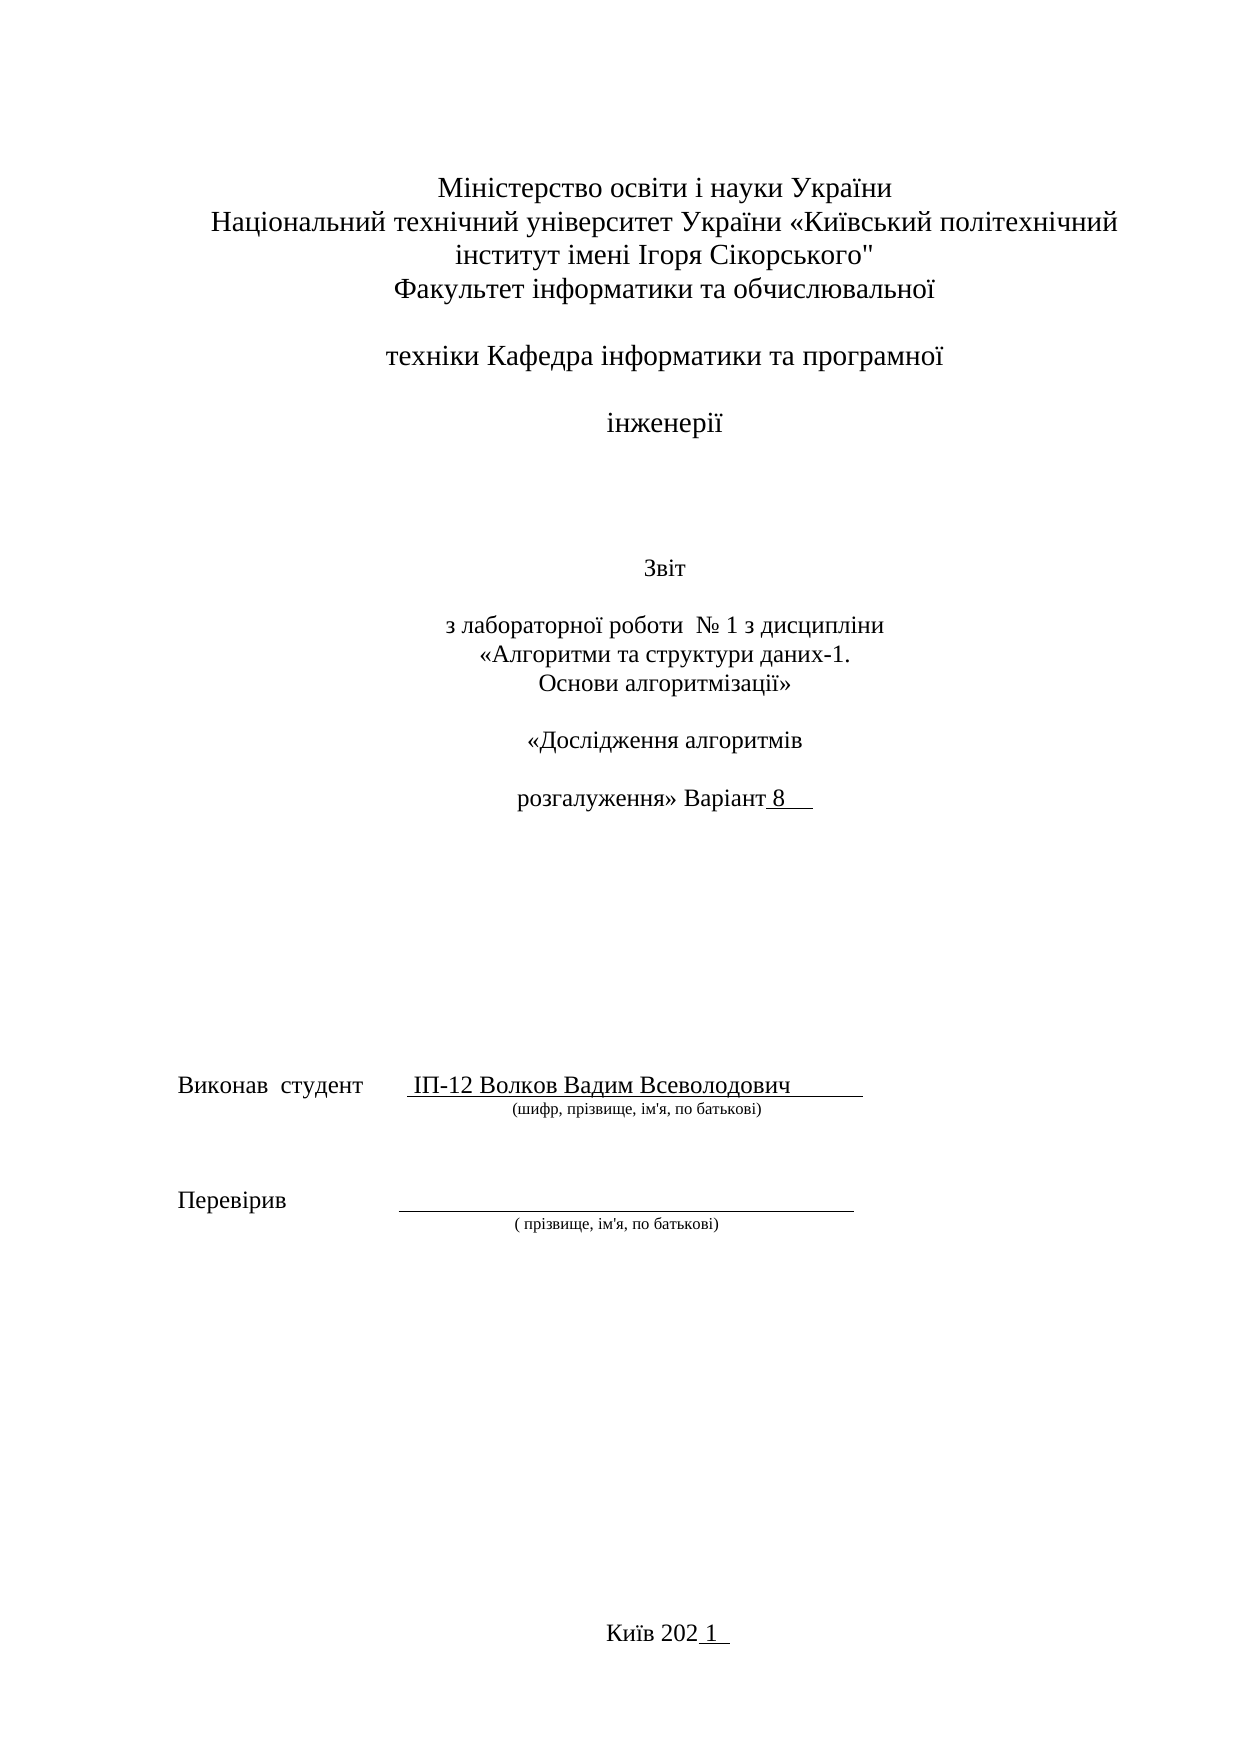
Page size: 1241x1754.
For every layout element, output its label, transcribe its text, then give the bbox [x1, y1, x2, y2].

text Перевірив [177, 1187, 1163, 1214]
text (шифр, прізвище, ім'я, по батькові) [512, 1099, 1163, 1118]
text ( прізвище, ім'я, по батькові) [514, 1214, 1163, 1233]
text Національний технічний університет України «Київський політехнічний інститут імені Ігоря Сікорського" [172, 204, 1156, 271]
text Звіт [172, 553, 1157, 582]
text «Дослідження алгоритмів розгалуження» Варіант 8 [471, 726, 858, 812]
text Основи алгоритмізації» [172, 668, 1157, 697]
text Виконав студент ІП-12 Волков Вадим Всеволодович [177, 1072, 1163, 1099]
text Факультет інформатики та обчислювальної техніки Кафедра інформатики та програмної інженерії [343, 271, 986, 439]
text Міністерство освіти і науки України [172, 170, 1157, 204]
text Київ 202 1 [172, 1618, 1163, 1646]
text з лабораторної роботи № 1 з дисципліни [172, 611, 1157, 639]
text «Алгоритми та структури даних-1. [172, 639, 1157, 668]
